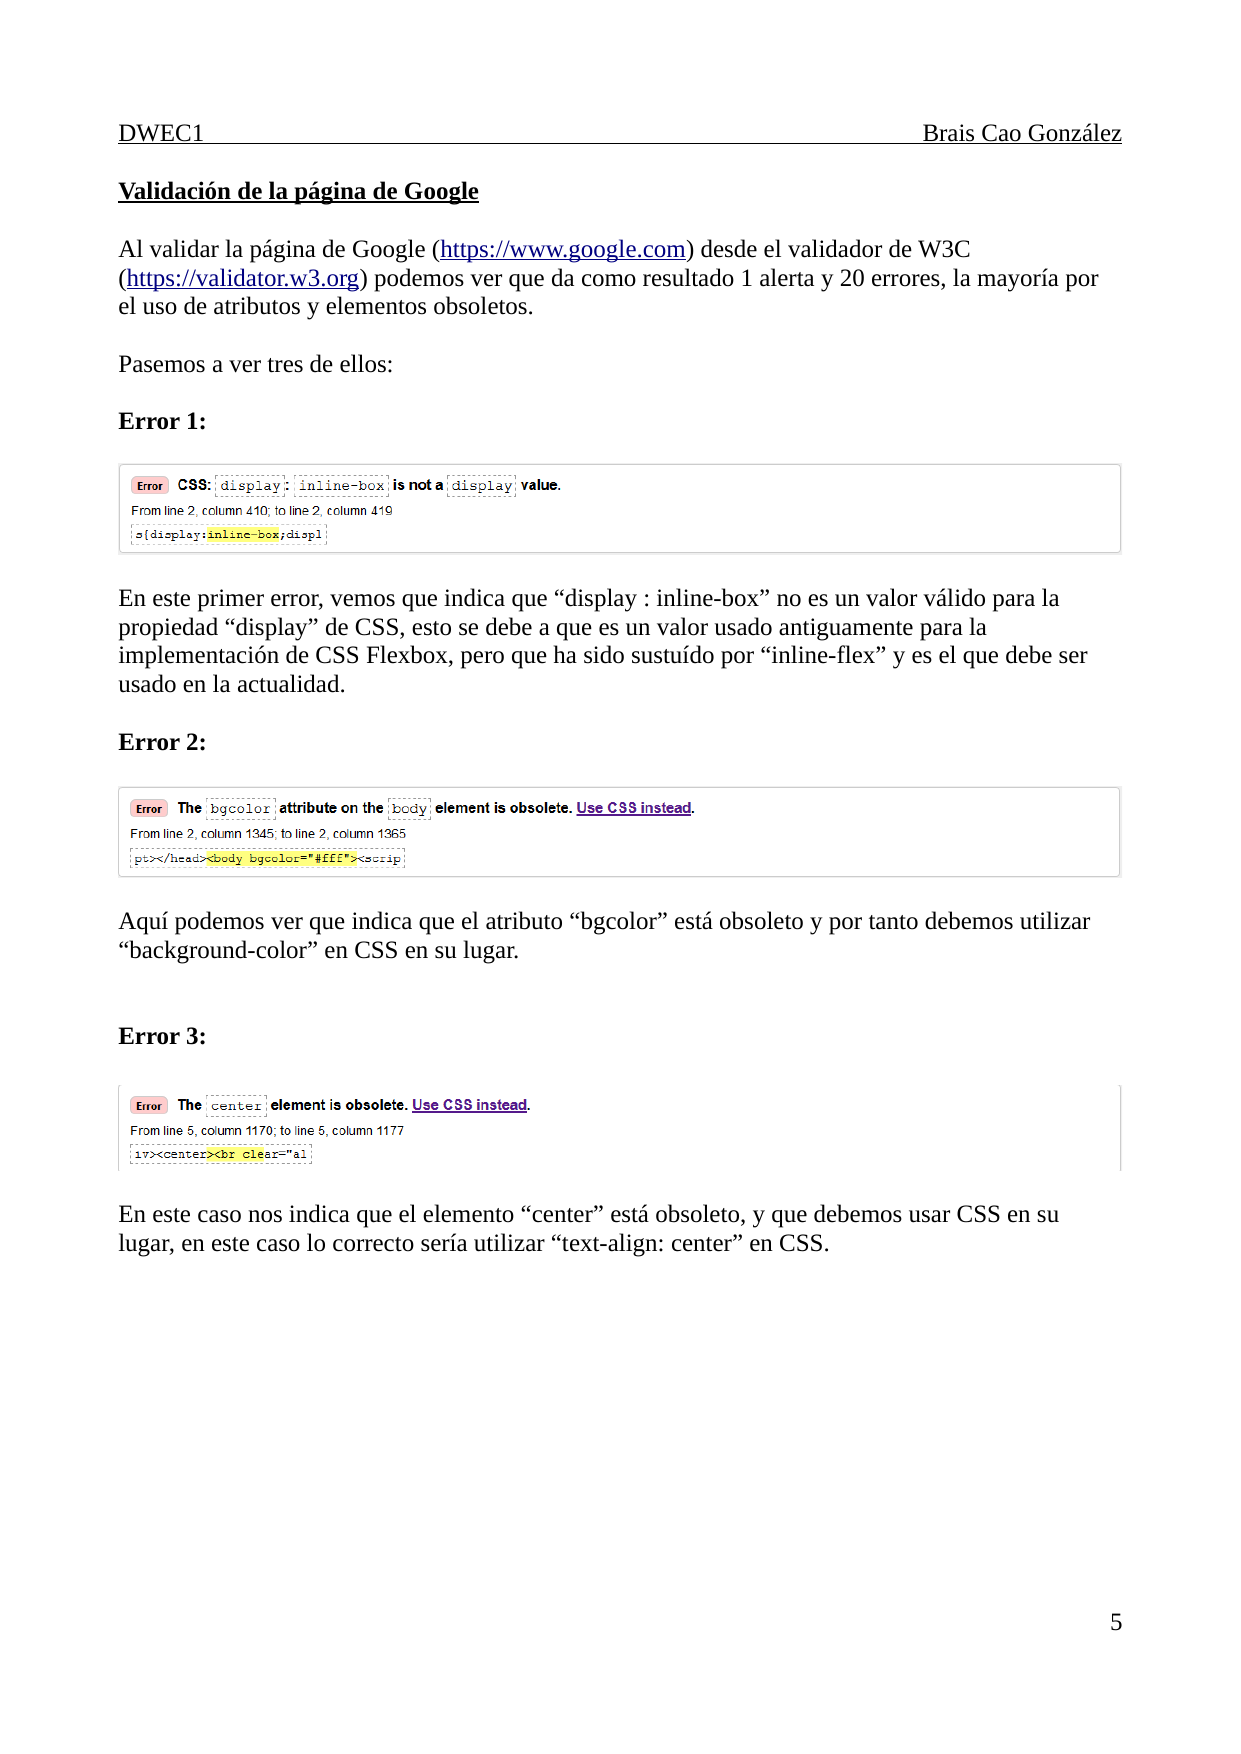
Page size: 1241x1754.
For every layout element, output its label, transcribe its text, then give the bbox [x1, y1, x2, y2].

text En este primer error, vemos que indica que “display : inline-box” no es un valor válido para la propiedad “display” de CSS, esto se debe a que es un valor usado antiguamente para la implementación de CSS Flexbox, pero que ha sido sustuído por “inline-flex” y es el que debe ser usado en la actualidad. [118, 583, 1122, 698]
text Aquí podemos ver que indica que el atributo “bgcolor” está obsoleto y por tanto debemos utilizar “background-color” en CSS en su lugar. [118, 906, 1122, 964]
picture [118, 463, 1123, 555]
text Pasemos a ver tres de ellos: [118, 349, 1122, 378]
text Al validar la página de Google (https://www.google.com) desde el validador de W3C (https://validator.w3.org) podemos ver que da como resultado 1 alerta y 20 errores, la mayoría por el uso de atributos y elementos obsoletos. [118, 234, 1122, 320]
picture [118, 1085, 1123, 1171]
text Error 2: [118, 727, 1122, 756]
picture [118, 786, 1123, 878]
text Validación de la página de Google [118, 176, 1122, 205]
text Error 3: [118, 1021, 1122, 1050]
text En este caso nos indica que el elemento “center” está obsoleto, y que debemos usar CSS en su lugar, en este caso lo correcto sería utilizar “text-align: center” en CSS. [118, 1199, 1122, 1257]
text Error 1: [118, 406, 1122, 435]
